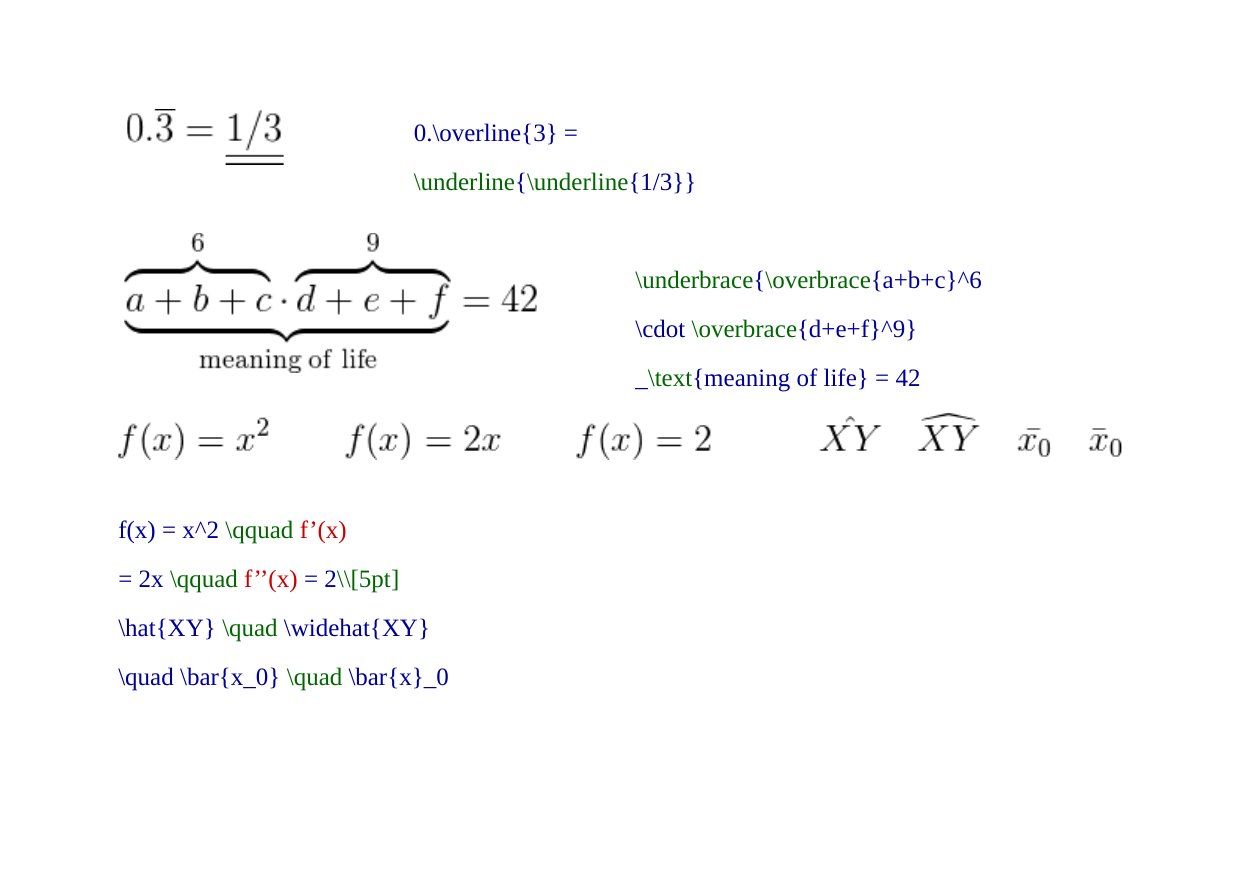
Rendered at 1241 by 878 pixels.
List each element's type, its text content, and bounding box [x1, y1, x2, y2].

text 0.\overline{3} = [284, 118, 1122, 147]
text f(x) = x^2 \qquad f’(x) [118, 515, 1122, 544]
picture [118, 412, 1123, 460]
picture [127, 109, 284, 165]
text \cdot \overbrace{d+e+f}^9} [537, 314, 1122, 343]
text \hat{XY} \quad \widehat{XY} [118, 613, 1122, 642]
text \quad \bar{x_0} \quad \bar{x}_0 [118, 662, 1122, 691]
picture [124, 233, 537, 373]
text = 2x \qquad f’’(x) = 2\\[5pt] [118, 564, 1122, 593]
text \underbrace{\overbrace{a+b+c}^6 [537, 265, 1122, 294]
text _\text{meaning of life} = 42 [118, 363, 1122, 392]
text \underline{\underline{1/3}} [118, 167, 1122, 196]
